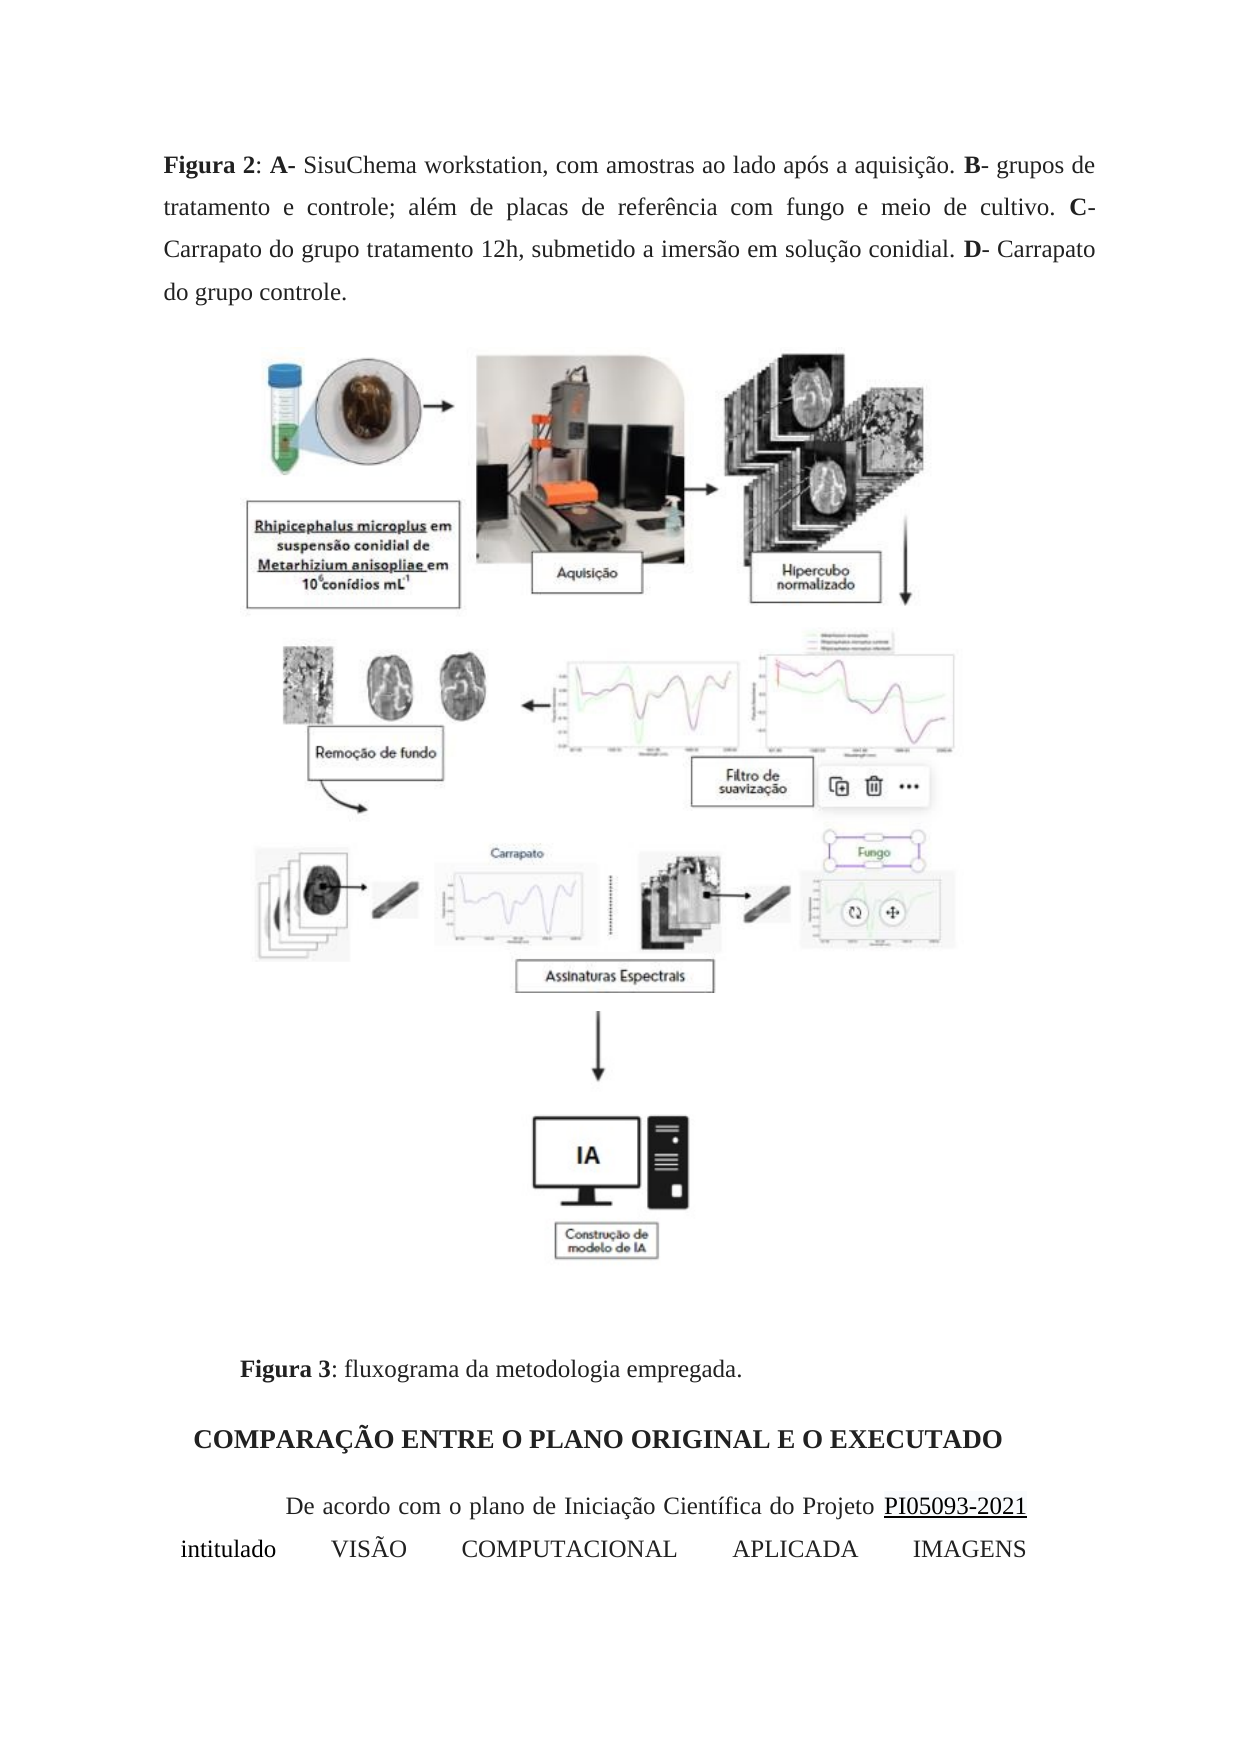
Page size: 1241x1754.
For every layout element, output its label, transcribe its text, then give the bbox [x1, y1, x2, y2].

subtitle COMPARAÇÃO ENTRE O PLANO ORIGINAL E O EXECUTADO [193, 1423, 1096, 1454]
text Figura 3: fluxograma da metodologia empregada. [240, 1354, 1096, 1383]
text De acordo com o plano de Iniciação Científica do Projeto PI05093-2021 intitulado VISÃO COMPUTACIONAL APLICADA IMAGENS [180, 1491, 1027, 1563]
text Figura 2: A- SisuChema workstation, com amostras ao lado após a aquisição. B- grupos de tratamento e controle; além de placas de referência com fungo e meio de cultivo. C- Carrapato do grupo tratamento 12h, submetido a imersão em solução conidial. D- Carrapato do grupo controle. [163, 150, 1096, 305]
